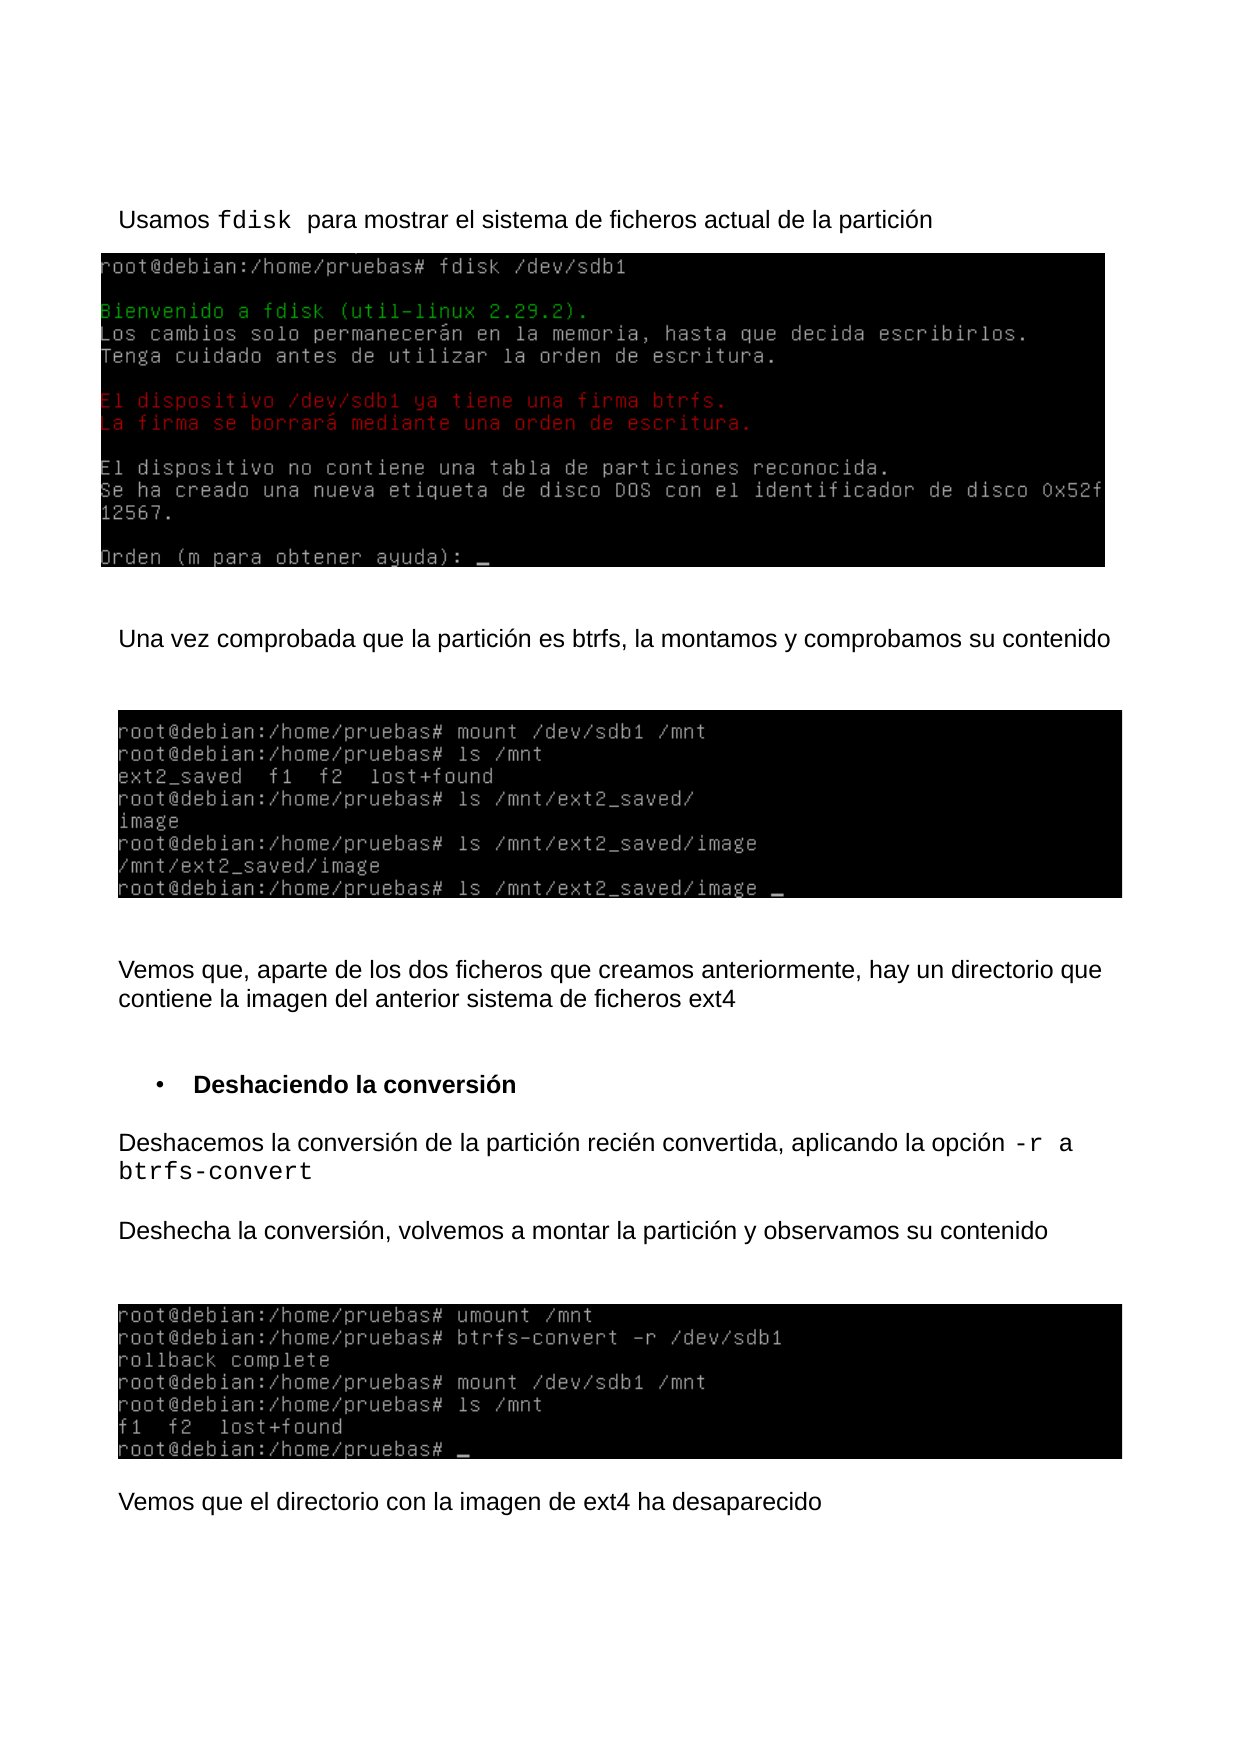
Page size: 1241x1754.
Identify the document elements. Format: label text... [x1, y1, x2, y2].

picture [118, 710, 1123, 898]
text Deshacemos la conversión de la partición recién convertida, aplicando la opción -r a btrfs-convert [118, 1128, 1122, 1187]
text Vemos que, aparte de los dos ficheros que creamos anteriormente, hay un directorio que contiene la imagen del anterior sistema de ficheros ext4 [118, 955, 1122, 1012]
text Vemos que el directorio con la imagen de ext4 ha desaparecido [118, 1487, 1122, 1516]
text Una vez comprobada que la partición es btrfs, la montamos y comprobamos su contenido [118, 624, 1122, 652]
text Deshecha la conversión, volvemos a montar la partición y observamos su contenido [118, 1216, 1122, 1244]
picture [101, 253, 1105, 567]
text Usamos fdisk para mostrar el sistema de ficheros actual de la partición [118, 205, 1122, 236]
list Deshaciendo la conversión [156, 1070, 1122, 1099]
picture [118, 1304, 1123, 1459]
